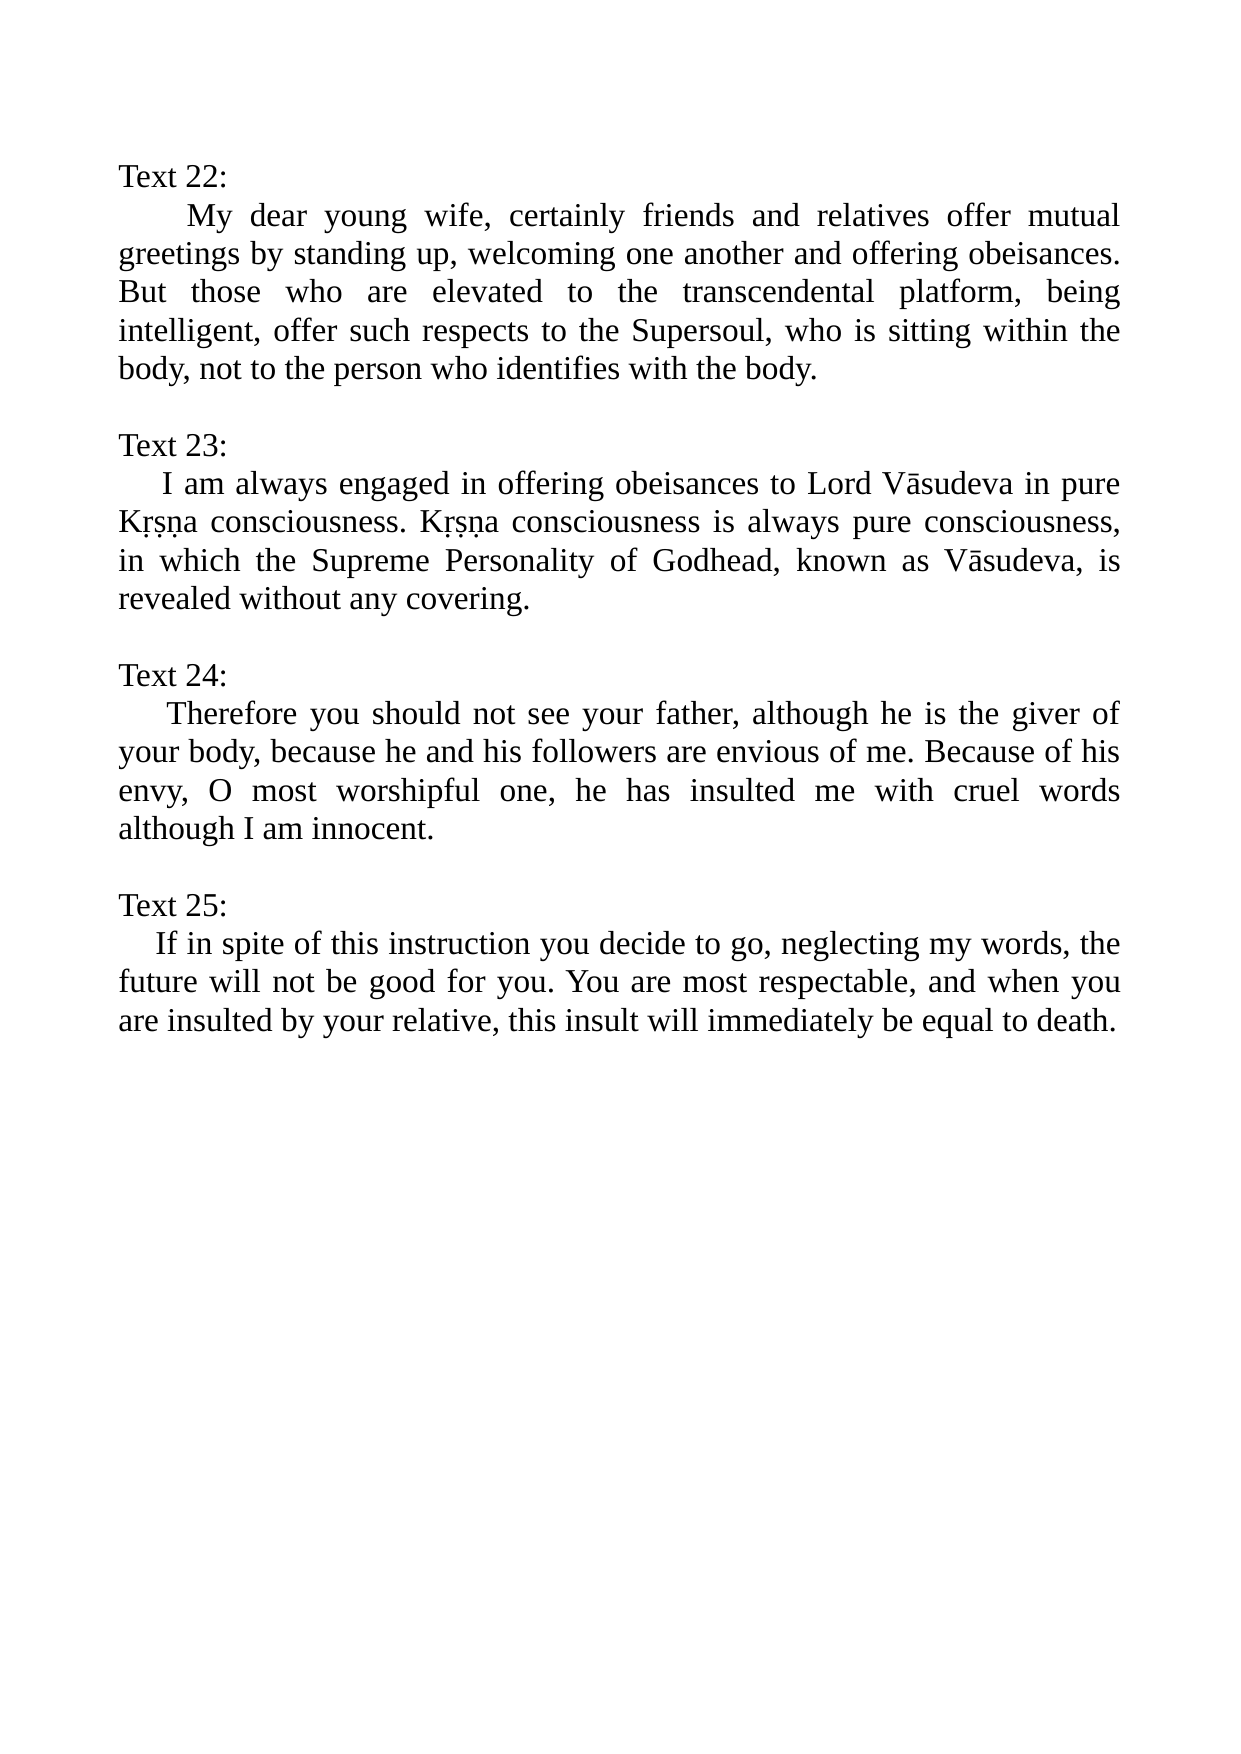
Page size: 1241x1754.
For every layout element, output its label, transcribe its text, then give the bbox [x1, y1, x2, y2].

text Text 25: [118, 885, 1122, 923]
text My dear young wife, certainly friends and relatives offer mutual greetings by standing up, welcoming one another and offering obeisances. But those who are elevated to the transcendental platform, being intelligent, offer such respects to the Supersoul, who is sitting within the body, not to the person who identifies with the body. [118, 195, 1122, 386]
text If in spite of this instruction you decide to go, neglecting my words, the future will not be good for you. You are most respectable, and when you are insulted by your relative, this insult will immediately be equal to death. [118, 923, 1122, 1038]
text Text 23: [118, 425, 1122, 463]
text Text 22: [118, 156, 1122, 195]
text Text 24: [118, 655, 1122, 693]
text I am always engaged in offering obeisances to Lord Vāsudeva in pure Kṛṣṇa consciousness. Kṛṣṇa consciousness is always pure consciousness, in which the Supreme Personality of Godhead, known as Vāsudeva, is revealed without any covering. [118, 463, 1122, 616]
text Therefore you should not see your father, although he is the giver of your body, because he and his followers are envious of me. Because of his envy, O most worshipful one, he has insulted me with cruel words although I am innocent. [118, 693, 1122, 846]
